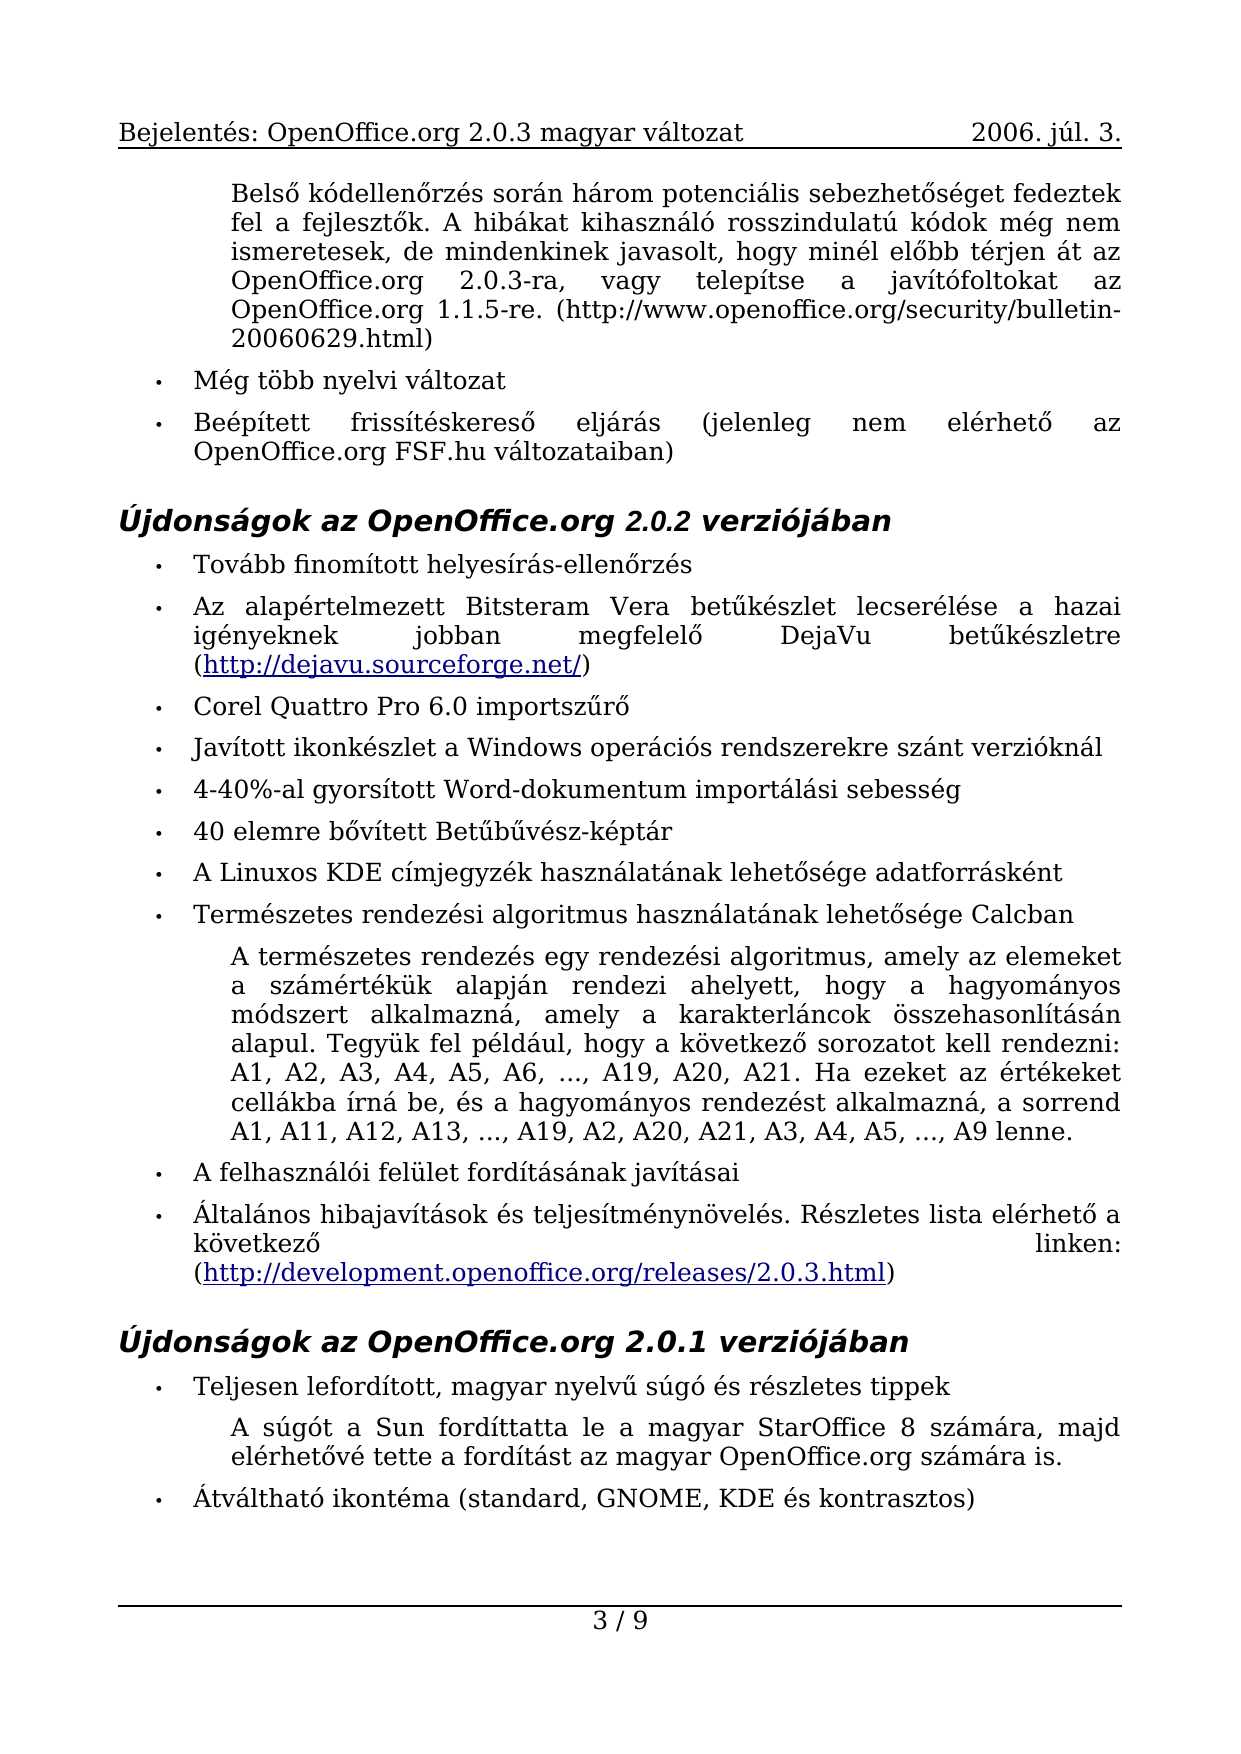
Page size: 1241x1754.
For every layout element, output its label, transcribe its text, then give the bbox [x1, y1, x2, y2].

subtitle Újdonságok az OpenOffice.org 2.0.2 verziójában [118, 504, 1122, 538]
list A súgót a Sun fordíttatta le a magyar StarOffice 8 számára, majd elérhetővé tette a fordítást az magyar OpenOffice.org számára is. [193, 1413, 1122, 1472]
list A felhasználói felület fordításának javításai [156, 1159, 1122, 1188]
list 40 elemre bővített Betűbűvész-képtár [156, 817, 1122, 846]
list A Linuxos KDE címjegyzék használatának lehetősége adatforrásként [156, 859, 1122, 888]
list Corel Quattro Pro 6.0 importszűrő [156, 692, 1122, 721]
subtitle Újdonságok az OpenOffice.org 2.0.1 verziójában [118, 1325, 1122, 1359]
list Beépített frissítéskereső eljárás (jelenleg nem elérhető az OpenOffice.org FSF.hu változataiban) [156, 408, 1122, 466]
list Teljesen lefordított, magyar nyelvű súgó és részletes tippek [156, 1372, 1122, 1401]
list 4-40%-al gyorsított Word-dokumentum importálási sebesség [156, 775, 1122, 804]
list Belső kódellenőrzés során három potenciális sebezhetőséget fedeztek fel a fejlesztők. A hibákat kihasználó rosszindulatú kódok még nem ismeretesek, de mindenkinek javasolt, hogy minél előbb térjen át az OpenOffice.org 2.0.3-ra, vagy telepítse a javítófoltokat az OpenOffice.org 1.1.5-re. (http://www.openoffice.org/security/bulletin-20060629.html) [193, 179, 1122, 354]
list A természetes rendezés egy rendezési algoritmus, amely az elemeket a számértékük alapján rendezi ahelyett, hogy a hagyományos módszert alkalmazná, amely a karakterláncok összehasonlításán alapul. Tegyük fel például, hogy a következő sorozatot kell rendezni: A1, A2, A3, A4, A5, A6, ..., A19, A20, A21. Ha ezeket az értékeket cellákba írná be, és a hagyományos rendezést alkalmazná, a sorrend A1, A11, A12, A13, ..., A19, A2, A20, A21, A3, A4, A5, ..., A9 lenne. [193, 942, 1122, 1146]
list Általános hibajavítások és teljesítménynövelés. Részletes lista elérhető a következő linken: (http://development.openoffice.org/releases/2.0.3.html) [156, 1200, 1122, 1288]
list Átváltható ikontéma (standard, GNOME, KDE és kontrasztos) [156, 1484, 1122, 1513]
list Tovább finomított helyesírás-ellenőrzés [156, 550, 1122, 579]
list Még több nyelvi változat [156, 366, 1122, 396]
list Az alapértelmezett Bitsteram Vera betűkészlet lecserélése a hazai igényeknek jobban megfelelő DejaVu betűkészletre (http://dejavu.sourceforge.net/) [156, 592, 1122, 679]
list Javított ikonkészlet a Windows operációs rendszerekre szánt verzióknál [156, 734, 1122, 763]
list Természetes rendezési algoritmus használatának lehetősége Calcban [156, 900, 1122, 929]
